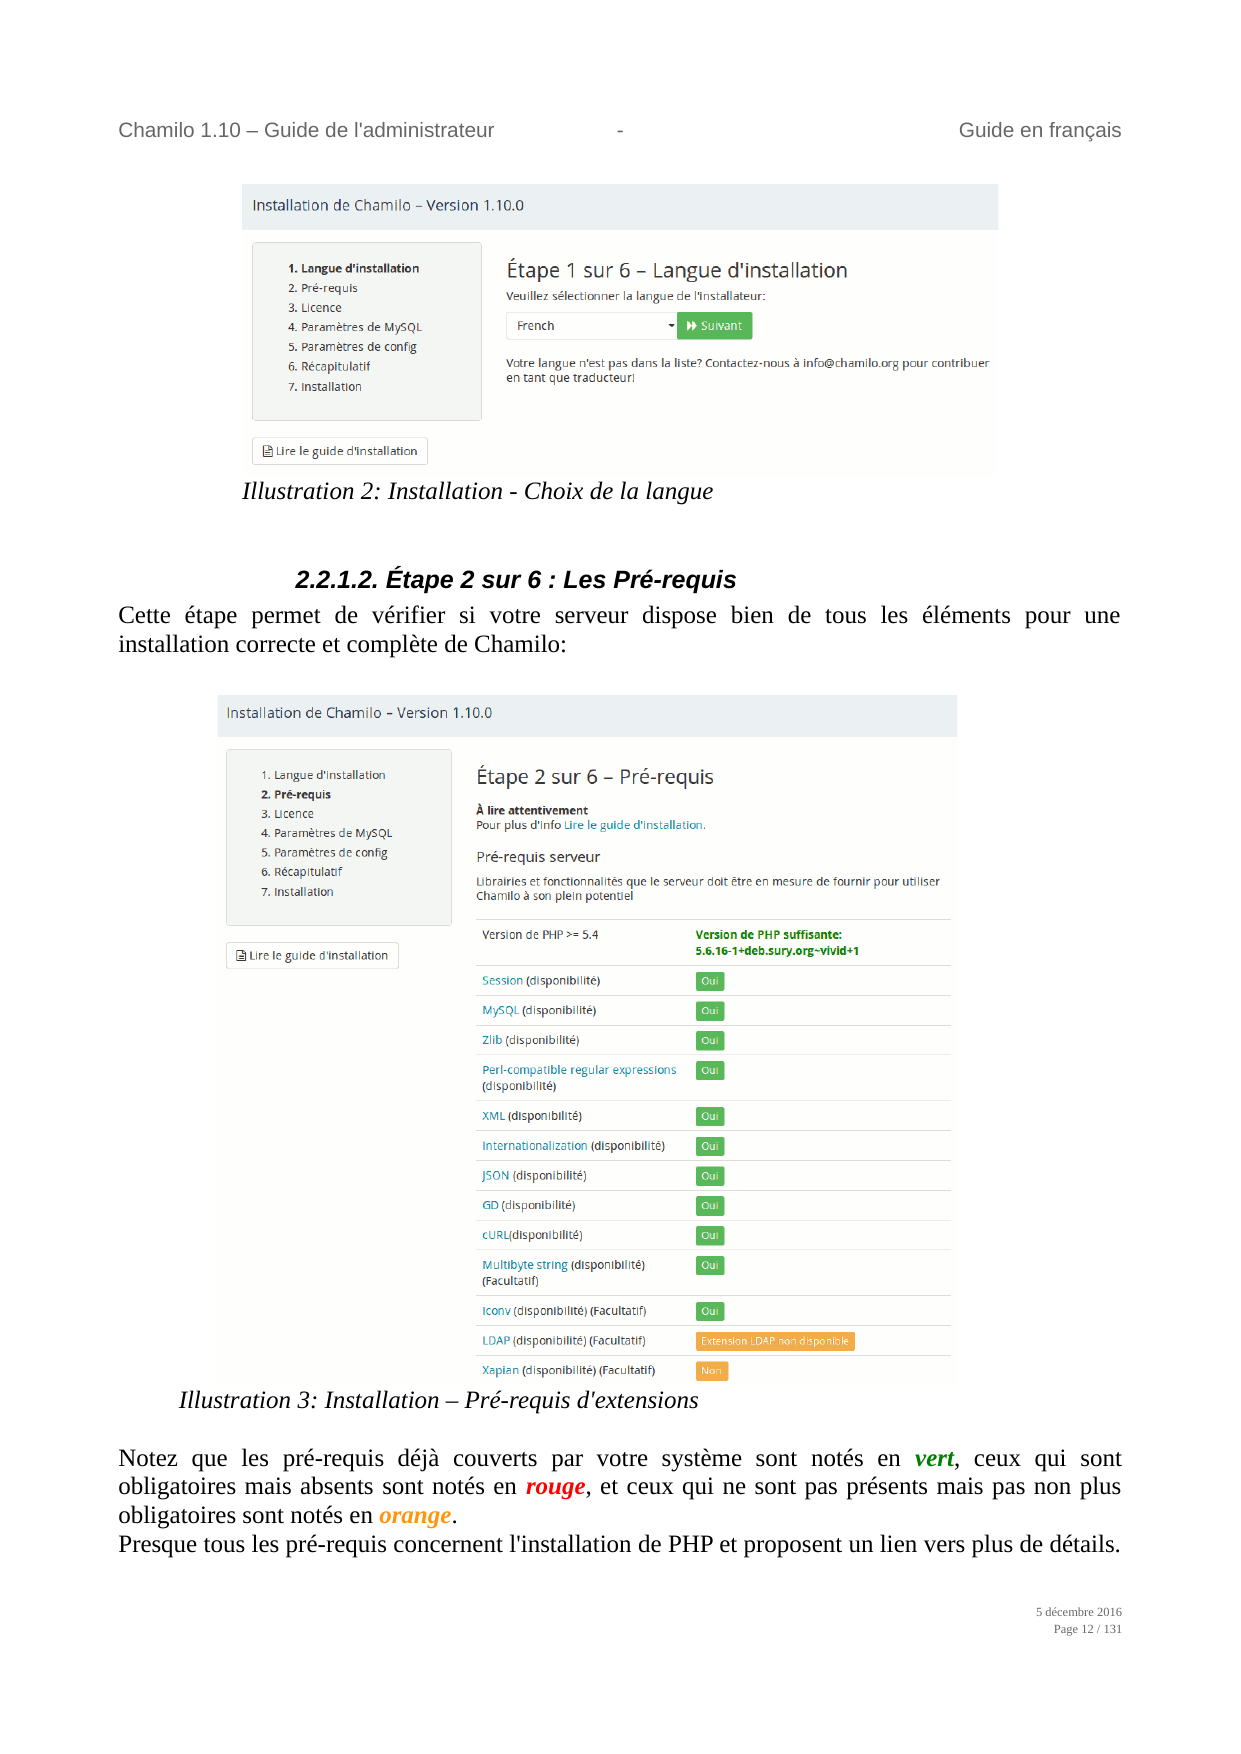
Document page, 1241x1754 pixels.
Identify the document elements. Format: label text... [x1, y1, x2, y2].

picture [217, 695, 958, 1386]
text Illustration 3: Installation – Pré-requis d'extensions [178, 696, 1029, 1414]
text Cette étape permet de vérifier si votre serveur dispose bien de tous les éléments pour une installation correcte et complète de Chamilo: [118, 600, 1122, 657]
text Illustration 2: Installation - Choix de la langue [242, 477, 998, 505]
picture [242, 184, 999, 477]
text Notez que les pré-requis déjà couverts par votre système sont notés en vert, ceux qui sont obligatoires mais absents sont notés en rouge, et ceux qui ne sont pas présents mais pas non plus obligatoires sont notés en orange. [118, 1443, 1122, 1529]
text Presque tous les pré-requis concernent l'installation de PHP et proposent un lien vers plus de détails. [118, 1529, 1122, 1558]
subtitle Étape 2 sur 6 : Les Pré-requis [295, 565, 1122, 593]
